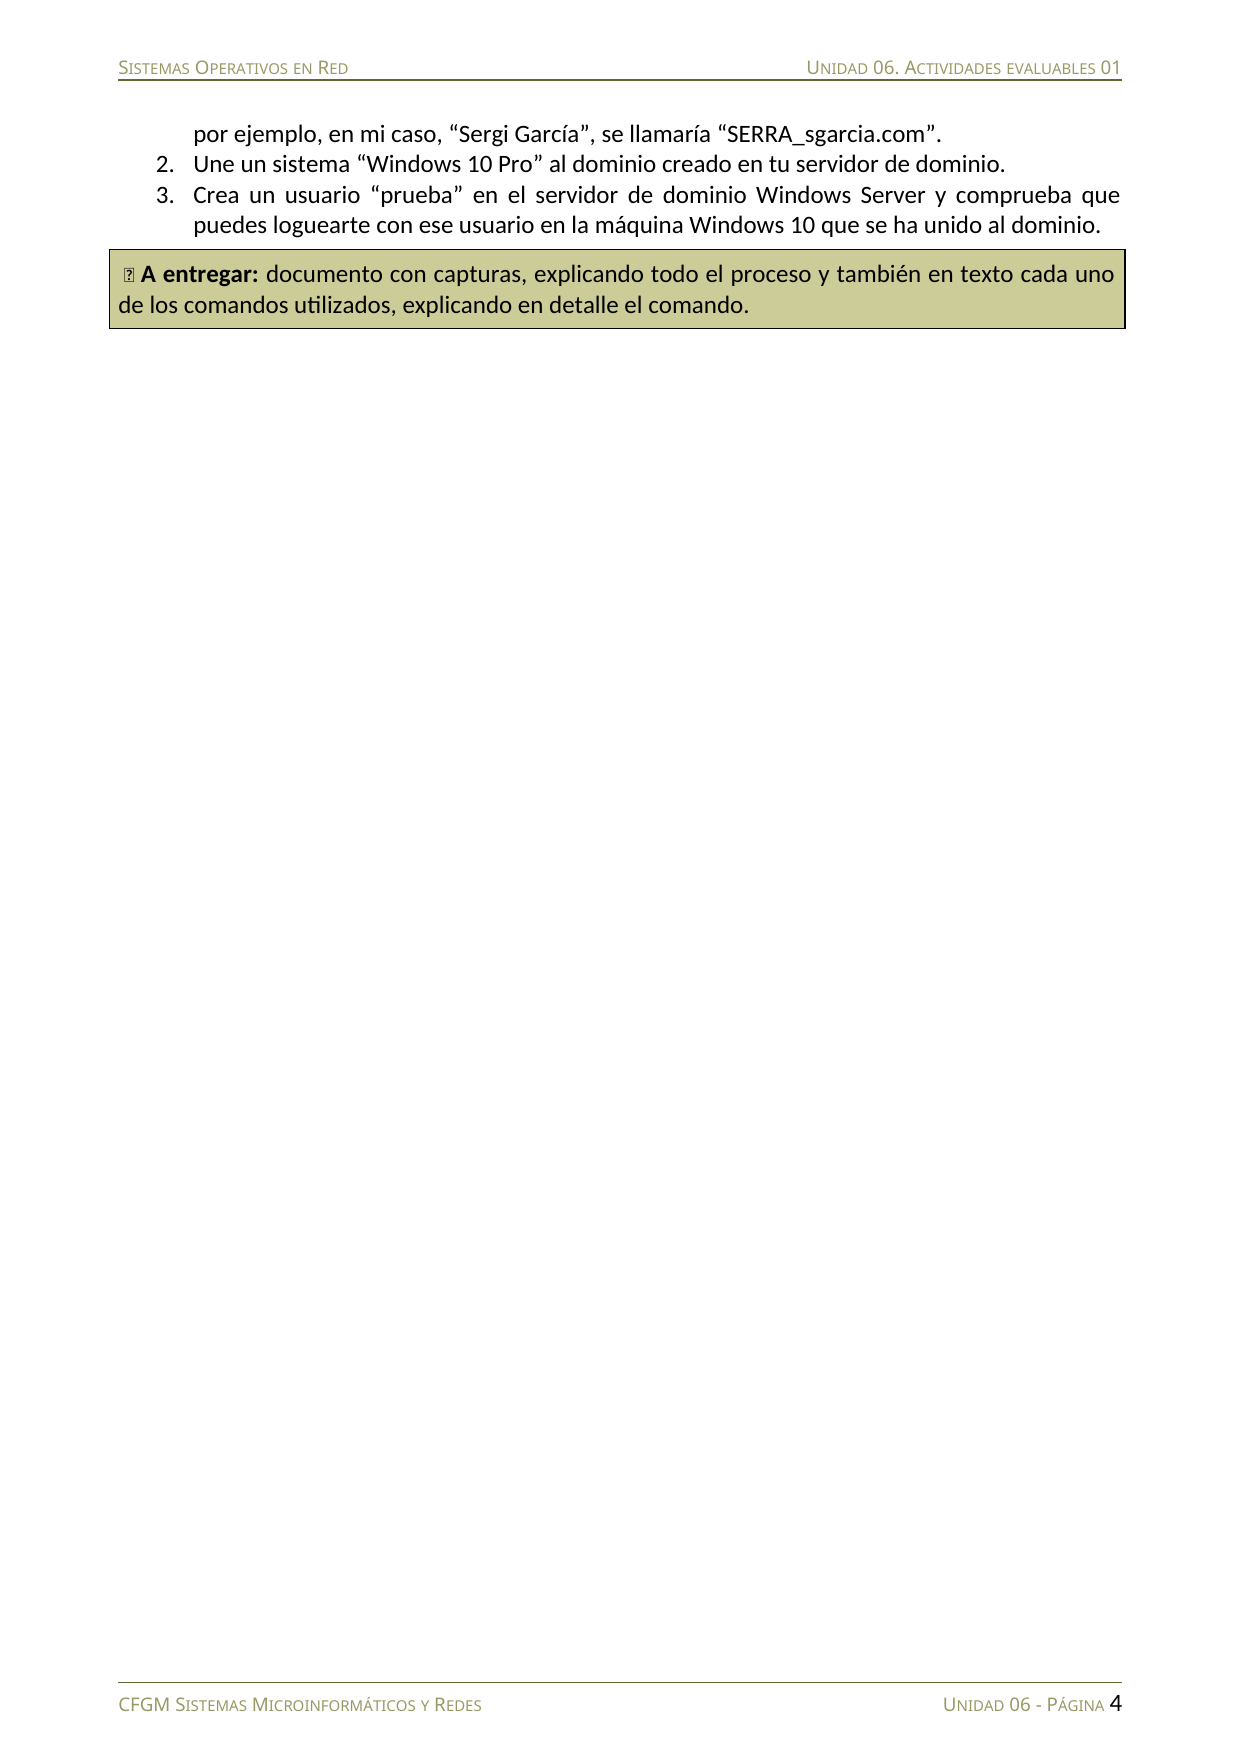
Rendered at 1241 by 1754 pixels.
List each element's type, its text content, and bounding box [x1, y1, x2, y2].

list Une un sistema “Windows 10 Pro” al dominio creado en tu servidor de dominio. [156, 148, 1122, 179]
text 📕 A entregar: documento con capturas, explicando todo el proceso y también en texto cada uno de los comandos utilizados, explicando en detalle el comando. [110, 250, 1124, 328]
list por ejemplo, en mi caso, “Sergi García”, se llamaría “SERRA_sgarcia.com”. [156, 118, 1122, 148]
list Crea un usuario “prueba” en el servidor de dominio Windows Server y comprueba que puedes loguearte con ese usuario en la máquina Windows 10 que se ha unido al dominio. [156, 179, 1122, 240]
